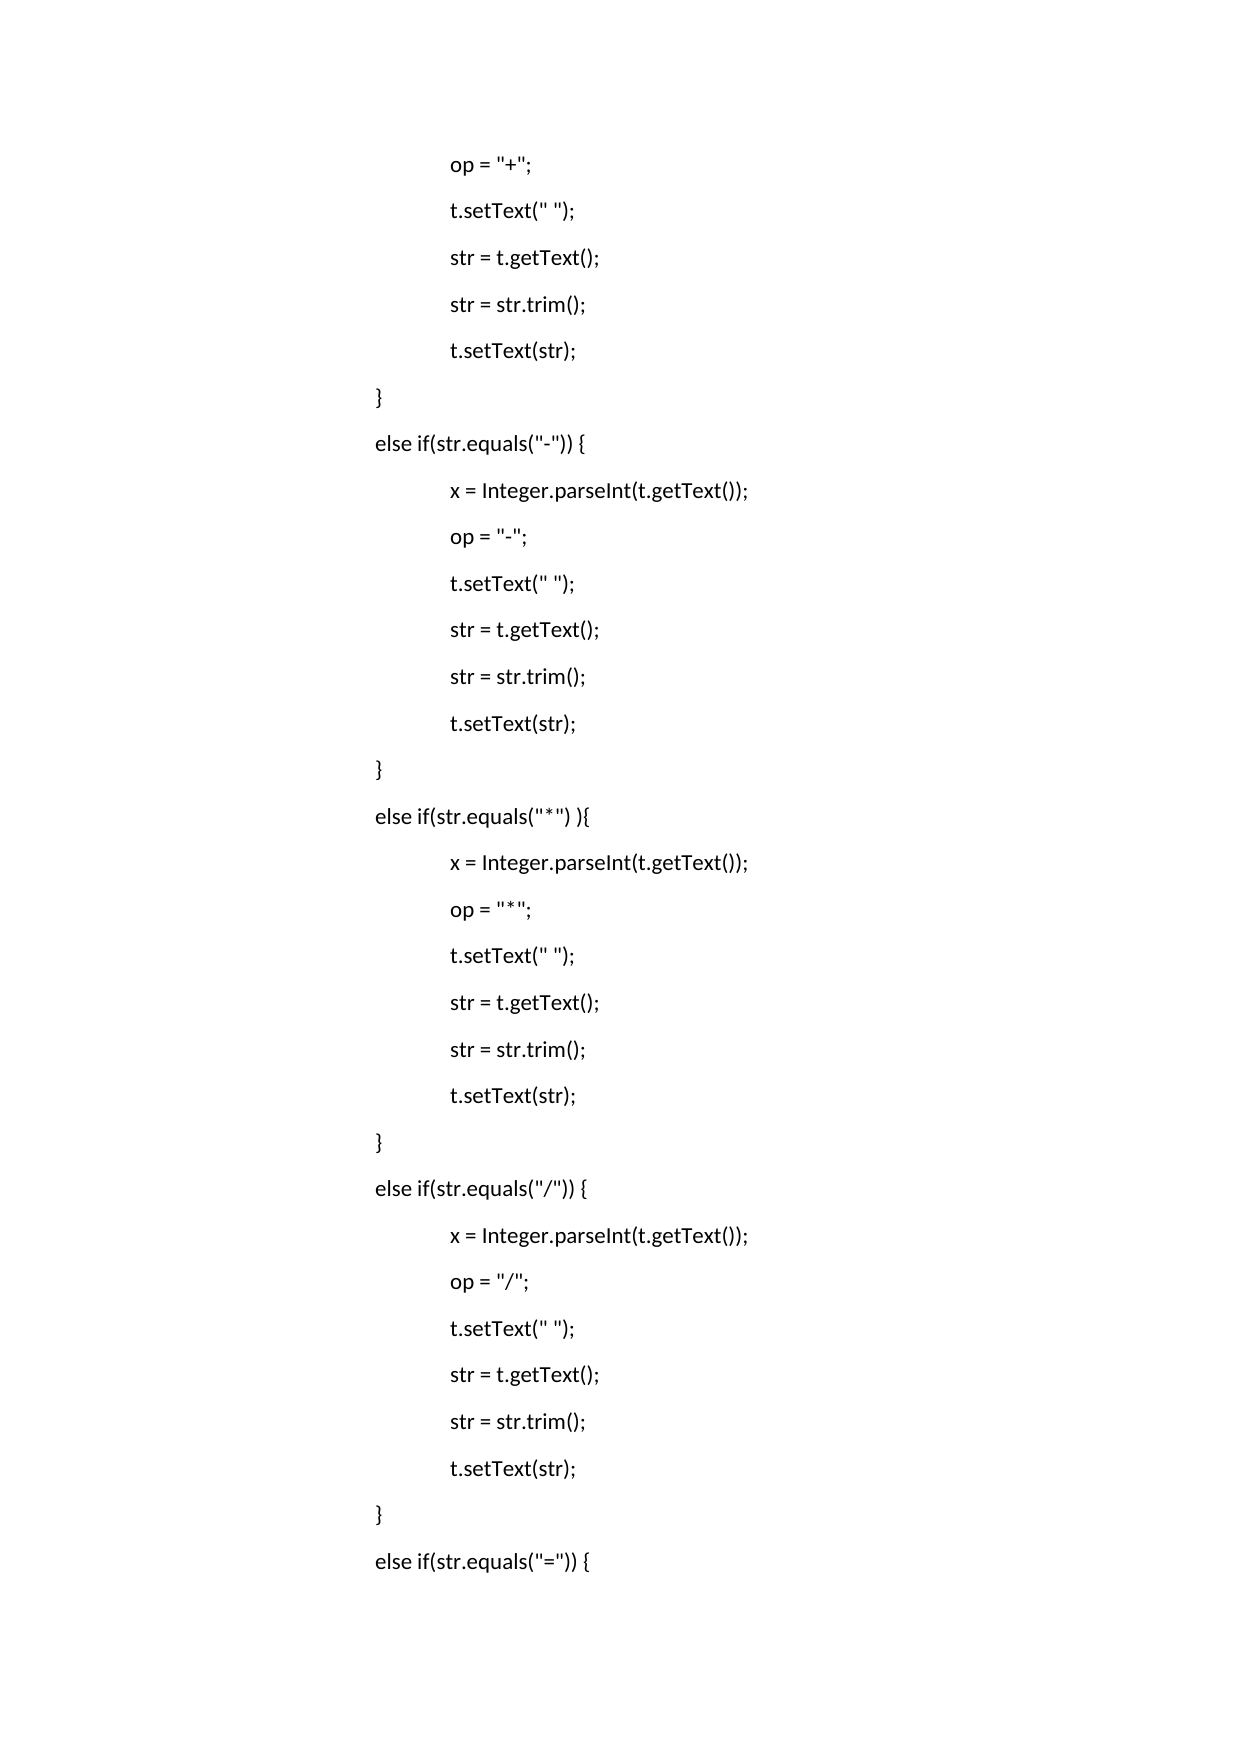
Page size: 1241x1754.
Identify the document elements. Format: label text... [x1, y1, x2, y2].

text } [150, 755, 1090, 783]
text } [150, 1500, 1090, 1528]
text str = str.trim(); [150, 1407, 1090, 1435]
text op = "-"; [150, 522, 1090, 551]
text else if(str.equals("/")) { [150, 1174, 1090, 1202]
text else if(str.equals("=")) { [150, 1547, 1090, 1575]
text else if(str.equals("-")) { [150, 429, 1090, 457]
text str = str.trim(); [150, 290, 1090, 318]
text str = str.trim(); [150, 662, 1090, 690]
text op = "+"; [150, 150, 1090, 178]
text x = Integer.parseInt(t.getText()); [150, 848, 1090, 876]
text op = "/"; [150, 1267, 1090, 1296]
text str = str.trim(); [150, 1035, 1090, 1063]
text t.setText(" "); [150, 197, 1090, 224]
text } [150, 1128, 1090, 1156]
text t.setText(str); [150, 336, 1090, 364]
text str = t.getText(); [150, 616, 1090, 644]
text t.setText(" "); [150, 569, 1090, 597]
text op = "*"; [150, 895, 1090, 923]
text str = t.getText(); [150, 243, 1090, 271]
text str = t.getText(); [150, 988, 1090, 1016]
text t.setText(str); [150, 1081, 1090, 1109]
text t.setText(str); [150, 1454, 1090, 1482]
text else if(str.equals("*") ){ [150, 802, 1090, 830]
text t.setText(" "); [150, 1314, 1090, 1342]
text t.setText(" "); [150, 942, 1090, 969]
text str = t.getText(); [150, 1361, 1090, 1389]
text x = Integer.parseInt(t.getText()); [150, 476, 1090, 504]
text t.setText(str); [150, 709, 1090, 737]
text x = Integer.parseInt(t.getText()); [150, 1221, 1090, 1249]
text } [150, 383, 1090, 411]
